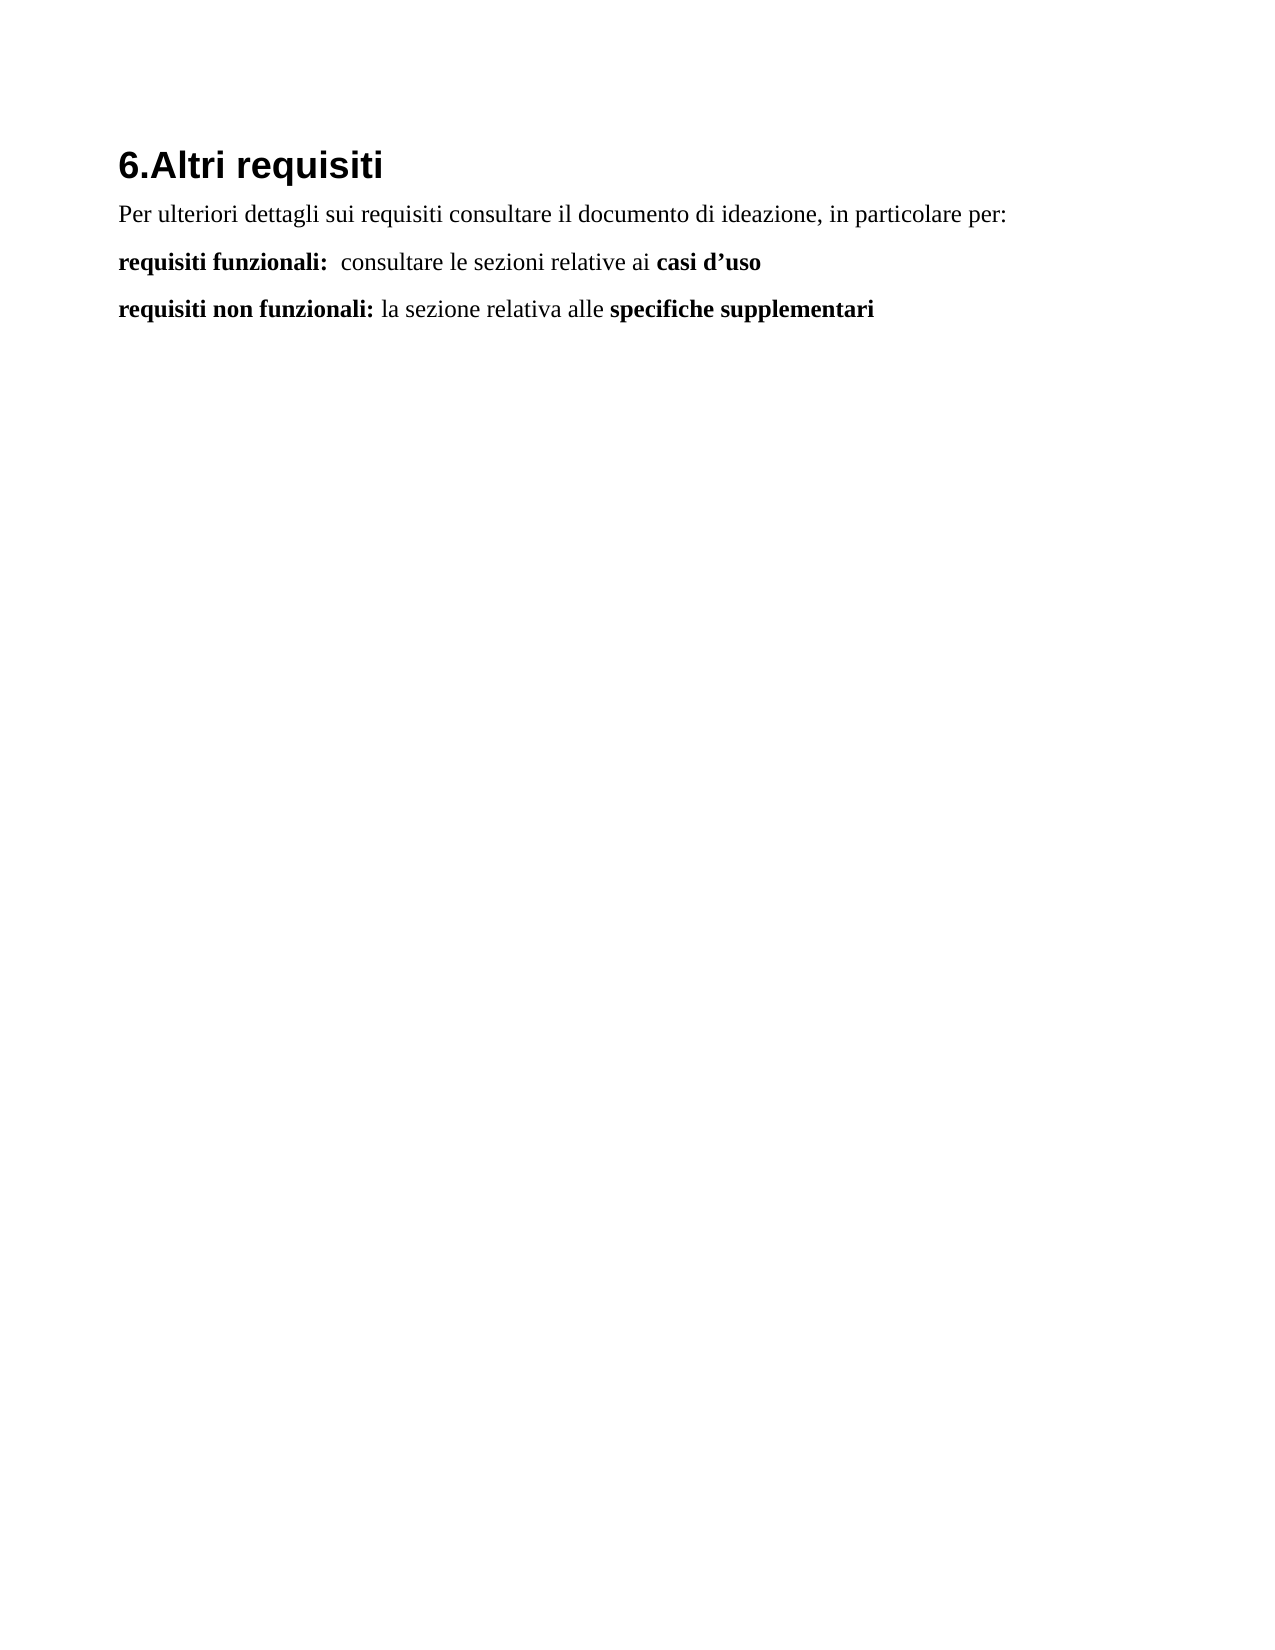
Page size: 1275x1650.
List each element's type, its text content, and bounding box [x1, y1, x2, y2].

subtitle 6.Altri requisiti [118, 143, 1157, 187]
text requisiti funzionali: consultare le sezioni relative ai casi d’uso [118, 247, 1157, 276]
text requisiti non funzionali: la sezione relativa alle specifiche supplementari [118, 294, 1157, 323]
text Per ulteriori dettagli sui requisiti consultare il documento di ideazione, in particolare per: [118, 199, 1157, 228]
